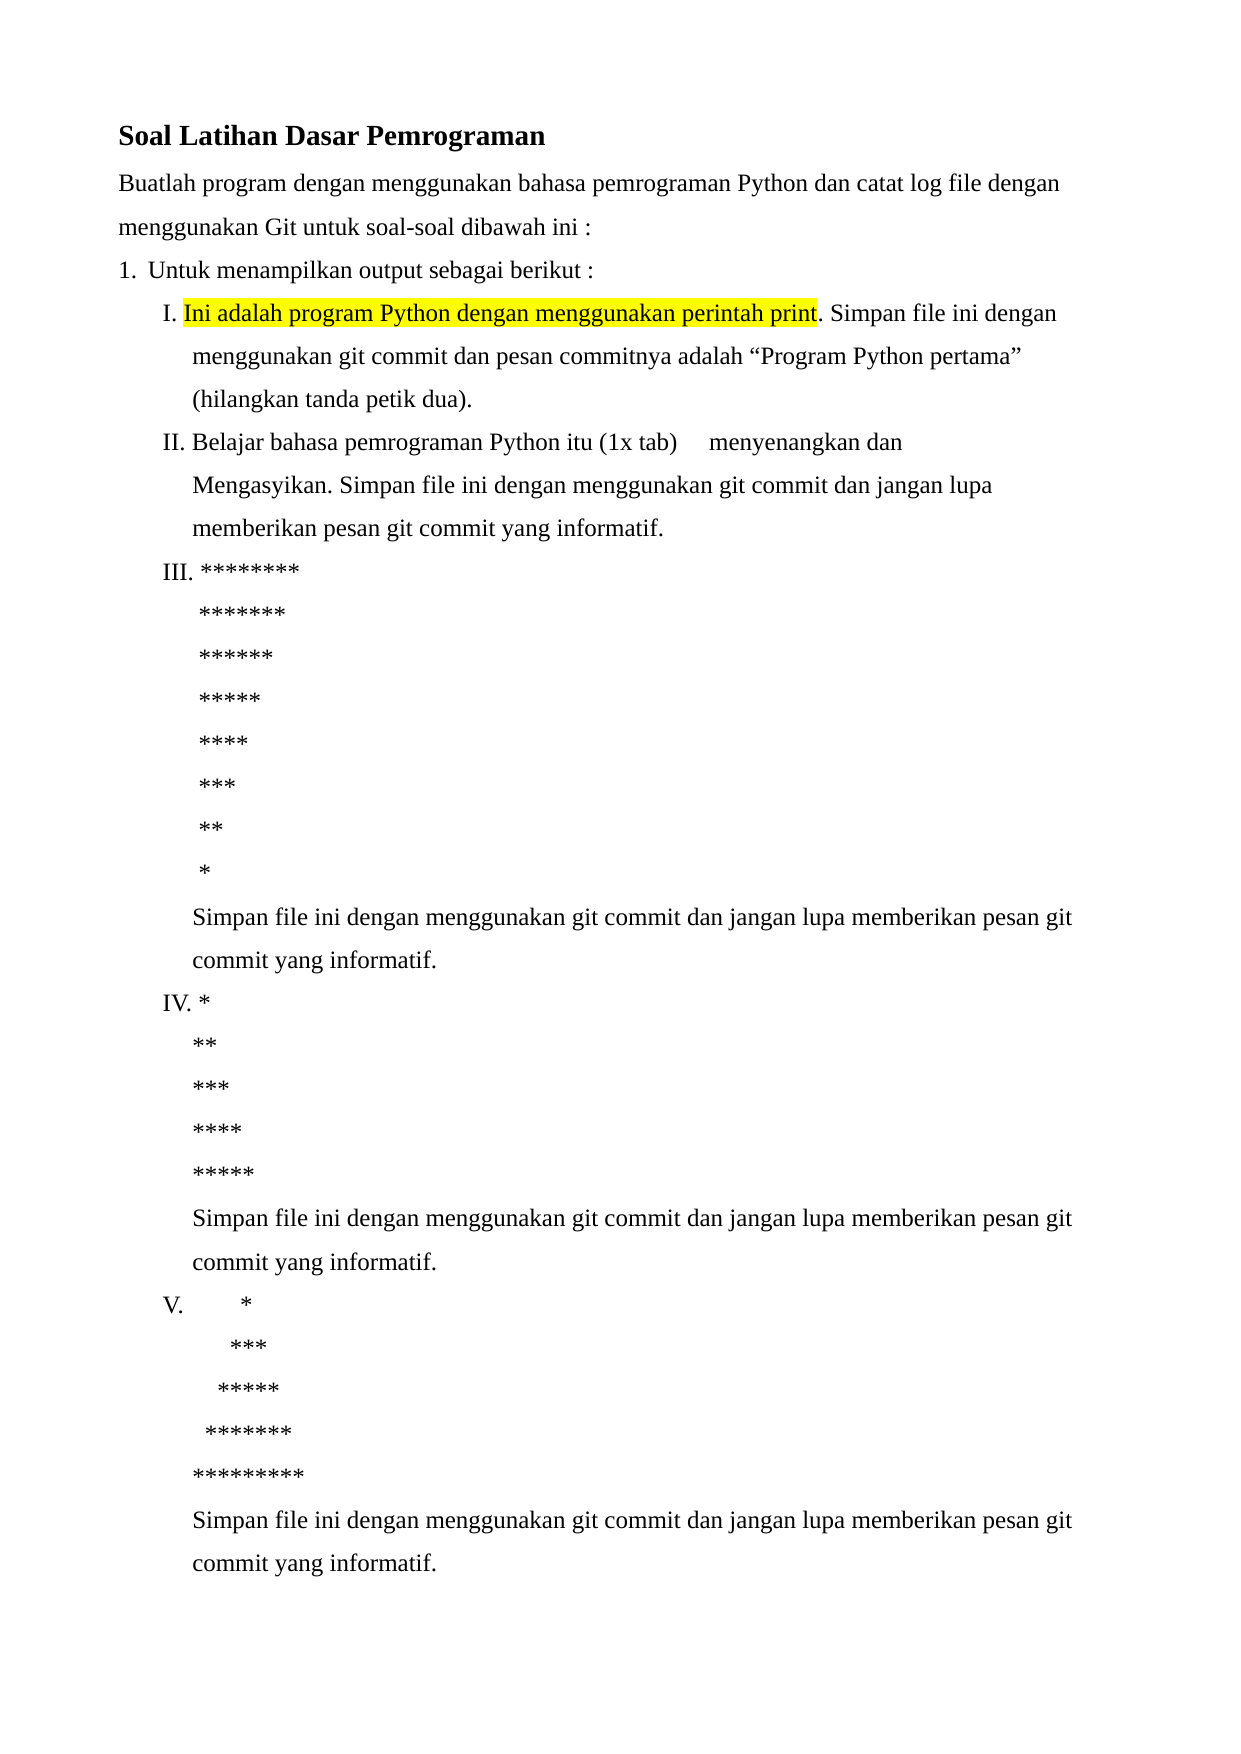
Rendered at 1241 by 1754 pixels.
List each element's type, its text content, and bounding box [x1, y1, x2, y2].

list Simpan file ini dengan menggunakan git commit dan jangan lupa memberikan pesan git commit yang informatif. [162, 902, 1122, 973]
list Simpan file ini dengan menggunakan git commit dan jangan lupa memberikan pesan git commit yang informatif. [162, 1505, 1122, 1577]
list Belajar bahasa pemrograman Python itu (1x tab) menyenangkan dan [162, 427, 1122, 456]
list * [162, 988, 1122, 1017]
list Ini adalah program Python dengan menggunakan perintah print. Simpan file ini dengan menggunakan git commit dan pesan commitnya adalah “Program Python pertama” (hilangkan tanda petik dua). [162, 298, 1122, 413]
list ***** [162, 686, 1122, 715]
list ****** [162, 643, 1122, 672]
list ** [162, 1031, 1122, 1060]
list *** [162, 1333, 1122, 1362]
list * [162, 1290, 1122, 1318]
list **** [162, 1117, 1122, 1146]
list ******* [162, 600, 1122, 628]
text Buatlah program dengan menggunakan bahasa pemrograman Python dan catat log file dengan menggunakan Git untuk soal-soal dibawah ini : [118, 168, 1122, 240]
list Simpan file ini dengan menggunakan git commit dan jangan lupa memberikan pesan git commit yang informatif. [162, 1203, 1122, 1275]
list *** [162, 772, 1122, 801]
list ** [162, 815, 1122, 844]
list * [162, 858, 1122, 887]
list ******* [162, 1419, 1122, 1448]
list Mengasyikan. Simpan file ini dengan menggunakan git commit dan jangan lupa memberikan pesan git commit yang informatif. [162, 470, 1122, 542]
list Untuk menampilkan output sebagai berikut : [118, 255, 1122, 283]
list *** [162, 1074, 1122, 1103]
list **** [162, 729, 1122, 758]
list ***** [162, 1160, 1122, 1189]
text Soal Latihan Dasar Pemrograman [118, 118, 1122, 152]
list ***** [162, 1376, 1122, 1405]
list ******** [162, 557, 1122, 585]
list ********* [162, 1462, 1122, 1491]
